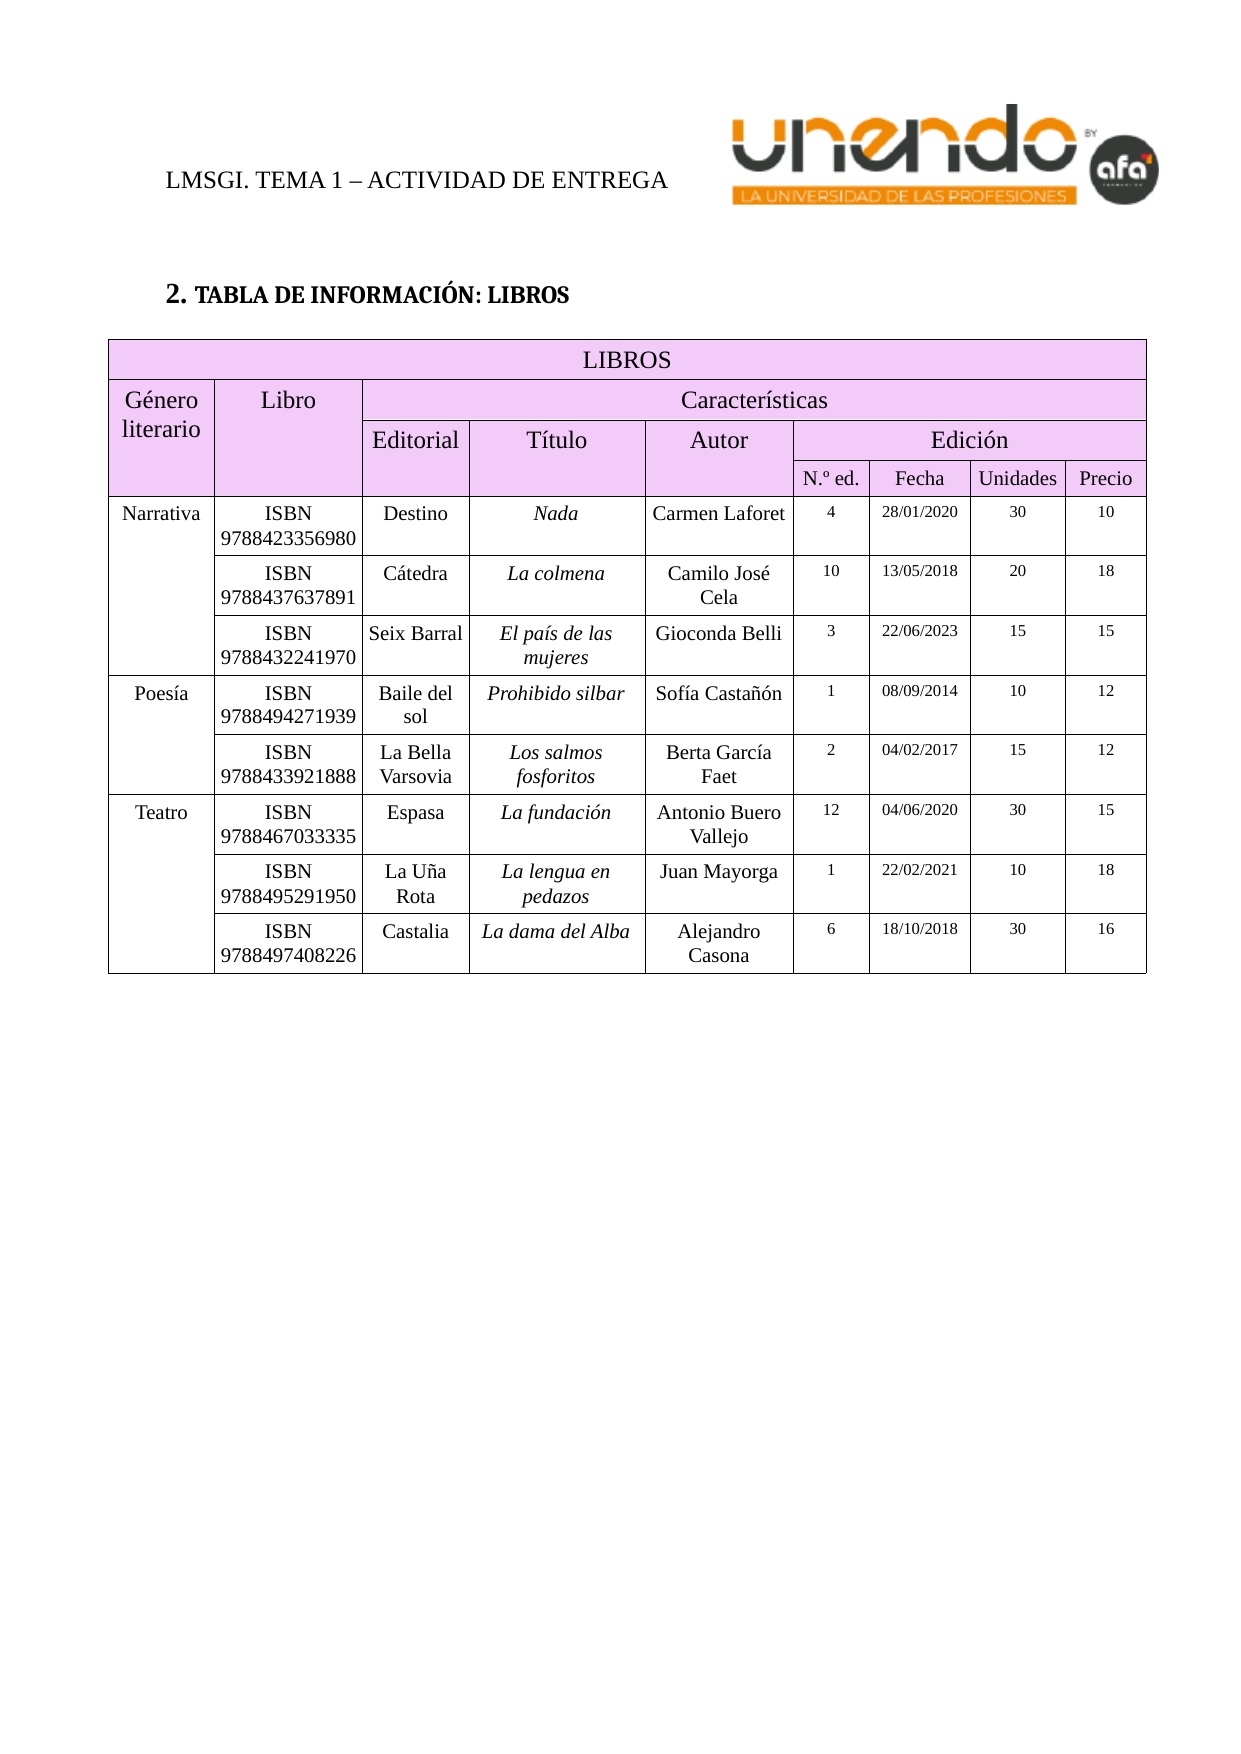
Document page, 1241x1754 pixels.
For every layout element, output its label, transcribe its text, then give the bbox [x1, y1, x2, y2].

table_cell 12 [1066, 676, 1146, 734]
table_cell Género literario [109, 380, 214, 496]
table_cell Precio [1066, 461, 1146, 496]
table_cell Narrativa [109, 497, 214, 674]
table_cell Destino [363, 497, 469, 555]
table_cell La fundación [470, 795, 645, 854]
table_cell 12 [1066, 735, 1146, 794]
table_cell Editorial [363, 421, 469, 496]
table_cell 15 [1066, 795, 1146, 854]
table_cell 22/06/2023 [870, 616, 970, 674]
table_cell Teatro [109, 795, 214, 973]
table_cell 04/02/2017 [870, 735, 970, 794]
table_cell La colmena [470, 556, 645, 615]
table_cell 18 [1066, 556, 1146, 615]
table_cell Título [470, 421, 645, 496]
table_cell Seix Barral [363, 616, 469, 674]
table_cell Carmen Laforet [646, 497, 793, 555]
table_cell Espasa [363, 795, 469, 854]
table_cell 28/01/2020 [870, 497, 970, 555]
table_cell 15 [1066, 616, 1146, 674]
table_cell N.º ed. [794, 461, 869, 496]
table_cell 10 [794, 556, 869, 615]
table_cell Unidades [971, 461, 1065, 496]
table_cell 10 [971, 855, 1065, 913]
table_cell Cátedra [363, 556, 469, 615]
picture [725, 104, 1159, 212]
table_cell 30 [971, 497, 1065, 555]
table_cell Nada [470, 497, 645, 555]
table_cell 10 [1066, 497, 1146, 555]
table_cell 30 [971, 795, 1065, 854]
table_cell 15 [971, 735, 1065, 794]
table_cell Camilo José Cela [646, 556, 793, 615]
table_cell 30 [971, 914, 1065, 973]
table_cell Autor [646, 421, 793, 496]
table_cell ISBN 9788495291950 [215, 855, 362, 913]
table_cell Baile del sol [363, 676, 469, 734]
table_cell La dama del Alba [470, 914, 645, 973]
table_cell Fecha [870, 461, 970, 496]
table_cell ISBN 9788433921888 [215, 735, 362, 794]
table_cell 22/02/2021 [870, 855, 970, 913]
table_cell Edición [794, 421, 1146, 460]
table_cell Los salmos fosforitos [470, 735, 645, 794]
table_cell ISBN 9788467033335 [215, 795, 362, 854]
table_cell ISBN 9788437637891 [215, 556, 362, 615]
table_cell El país de las mujeres [470, 616, 645, 674]
table_cell 3 [794, 616, 869, 674]
table_cell 2 [794, 735, 869, 794]
table_cell 1 [794, 855, 869, 913]
table_cell La Bella Varsovia [363, 735, 469, 794]
table_cell 1 [794, 676, 869, 734]
table_cell 20 [971, 556, 1065, 615]
table_cell Alejandro Casona [646, 914, 793, 973]
table_cell Libro [215, 380, 362, 496]
table_cell 12 [794, 795, 869, 854]
table_cell Prohibido silbar [470, 676, 645, 734]
table_cell Poesía [109, 676, 214, 794]
table_cell 10 [971, 676, 1065, 734]
table_cell 04/06/2020 [870, 795, 970, 854]
table_cell 15 [971, 616, 1065, 674]
table_cell ISBN 9788497408226 [215, 914, 362, 973]
table_cell 18/10/2018 [870, 914, 970, 973]
table_cell ISBN 9788432241970 [215, 616, 362, 674]
table_cell Características [363, 380, 1146, 419]
table_cell 4 [794, 497, 869, 555]
table_cell La Uña Rota [363, 855, 469, 913]
table_cell Sofía Castañón [646, 676, 793, 734]
table_cell 13/05/2018 [870, 556, 970, 615]
table_cell ISBN 9788423356980 [215, 497, 362, 555]
text 2. TABLA DE INFORMACIÓN: LIBROS [165, 277, 1075, 310]
table_cell Berta García Faet [646, 735, 793, 794]
table_cell Antonio Buero Vallejo [646, 795, 793, 854]
table_cell 16 [1066, 914, 1146, 973]
table_cell Gioconda Belli [646, 616, 793, 674]
table_cell Castalia [363, 914, 469, 973]
table_cell ISBN 9788494271939 [215, 676, 362, 734]
table_cell 6 [794, 914, 869, 973]
table_cell 18 [1066, 855, 1146, 913]
table_cell La lengua en pedazos [470, 855, 645, 913]
table_cell 08/09/2014 [870, 676, 970, 734]
table_header LIBROS [109, 340, 1146, 379]
table_cell Juan Mayorga [646, 855, 793, 913]
